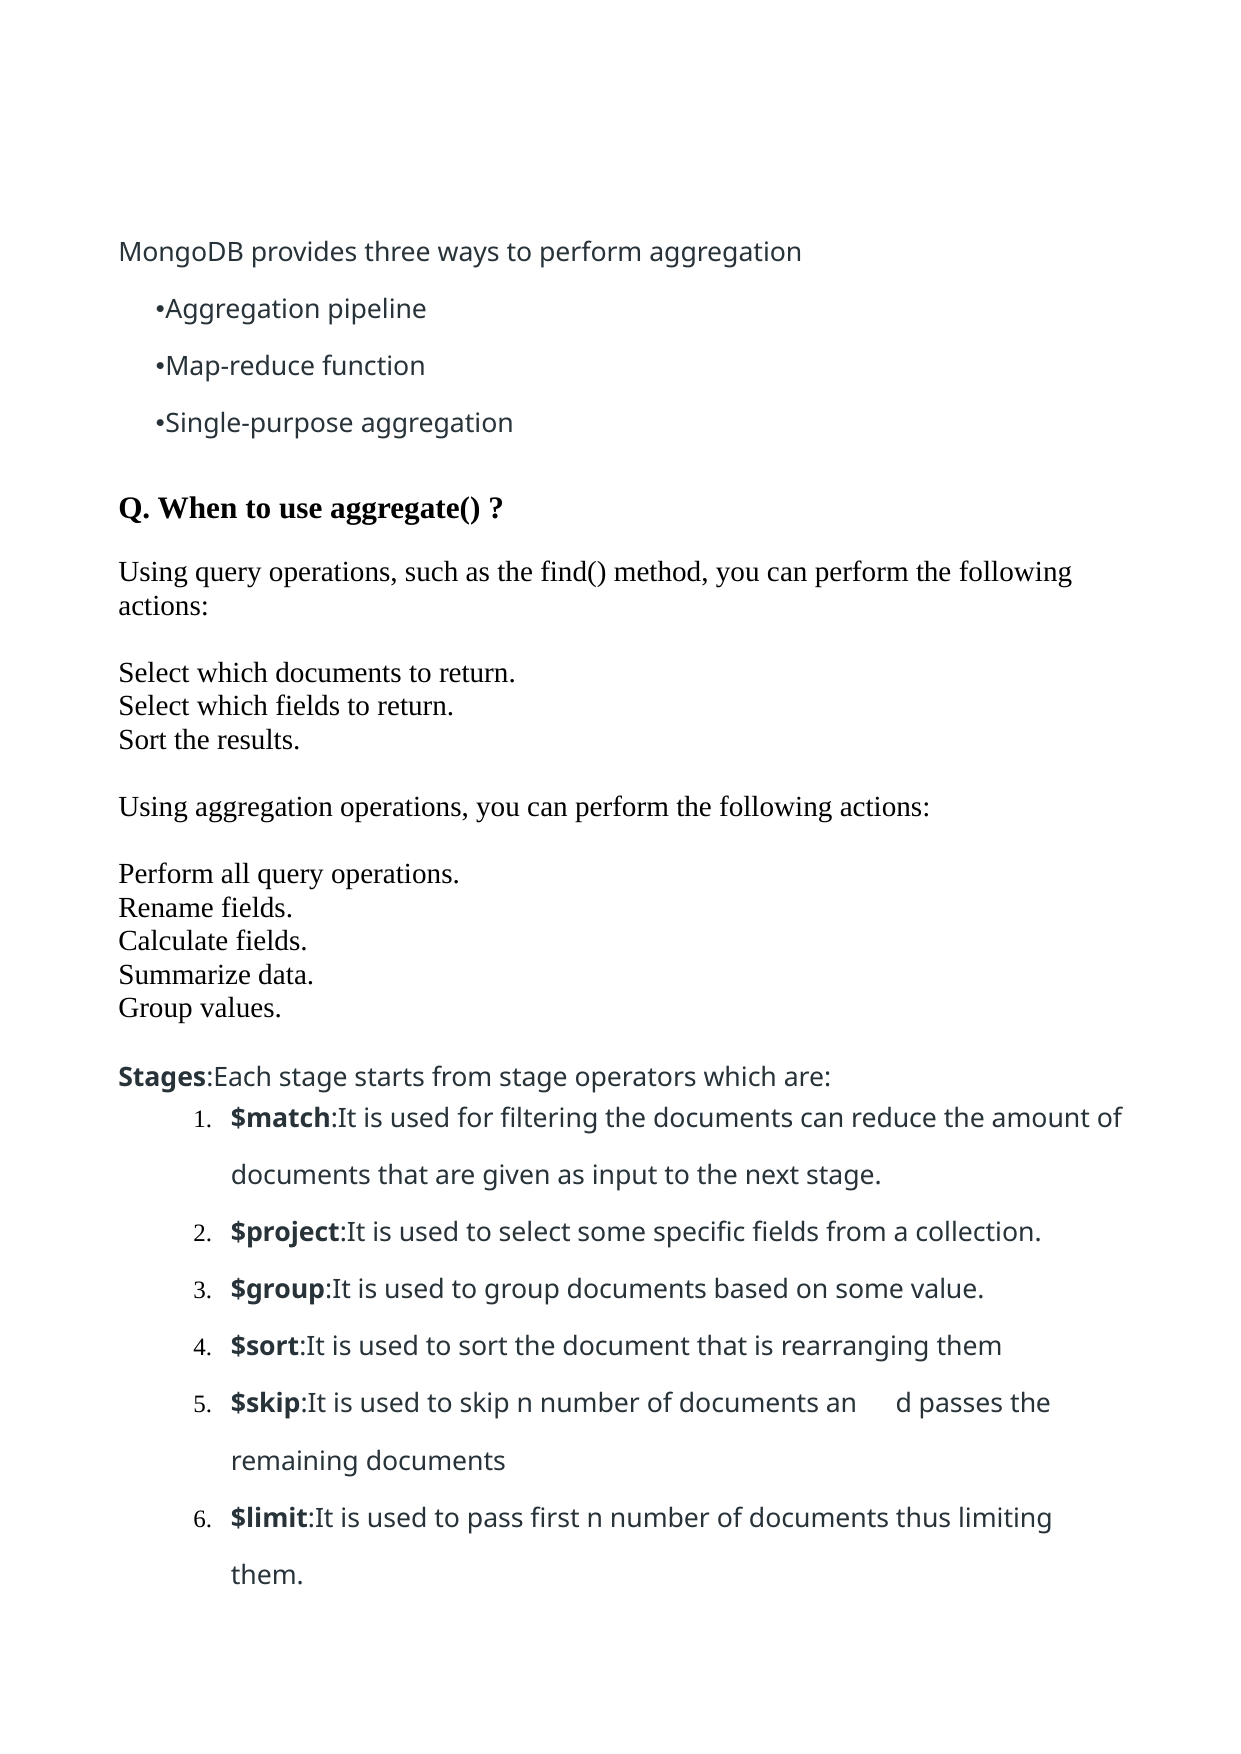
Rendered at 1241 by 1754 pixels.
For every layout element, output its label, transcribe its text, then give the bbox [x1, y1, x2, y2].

list Single-purpose aggregation [156, 404, 1122, 440]
list $skip:It is used to skip n number of documents an d passes the remaining documents [193, 1384, 1122, 1478]
list $limit:It is used to pass first n number of documents thus limiting them. [193, 1499, 1122, 1592]
text Group values. [118, 990, 1122, 1024]
text Calculate fields. [118, 923, 1122, 957]
text Q. When to use aggregate() ? [118, 490, 1122, 526]
list Aggregation pipeline [156, 290, 1122, 326]
list $match:It is used for filtering the documents can reduce the amount of documents that are given as input to the next stage. [193, 1099, 1122, 1192]
list $group:It is used to group documents based on some value. [193, 1270, 1122, 1306]
list $sort:It is used to sort the document that is rearranging them [193, 1327, 1122, 1363]
text MongoDB provides three ways to perform aggregation [118, 232, 1122, 269]
text Perform all query operations. [118, 856, 1122, 890]
text Select which fields to return. [118, 688, 1122, 722]
text Summarize data. [118, 957, 1122, 990]
list Map-reduce function [156, 347, 1122, 383]
list $project:It is used to select some specific fields from a collection. [193, 1213, 1122, 1249]
text Using query operations, such as the find() method, you can perform the following actions: [118, 554, 1122, 621]
text Select which documents to return. [118, 655, 1122, 688]
text Stages:Each stage starts from stage operators which are: [118, 1057, 1122, 1094]
text Using aggregation operations, you can perform the following actions: [118, 789, 1122, 823]
text Sort the results. [118, 722, 1122, 756]
text Rename fields. [118, 890, 1122, 923]
